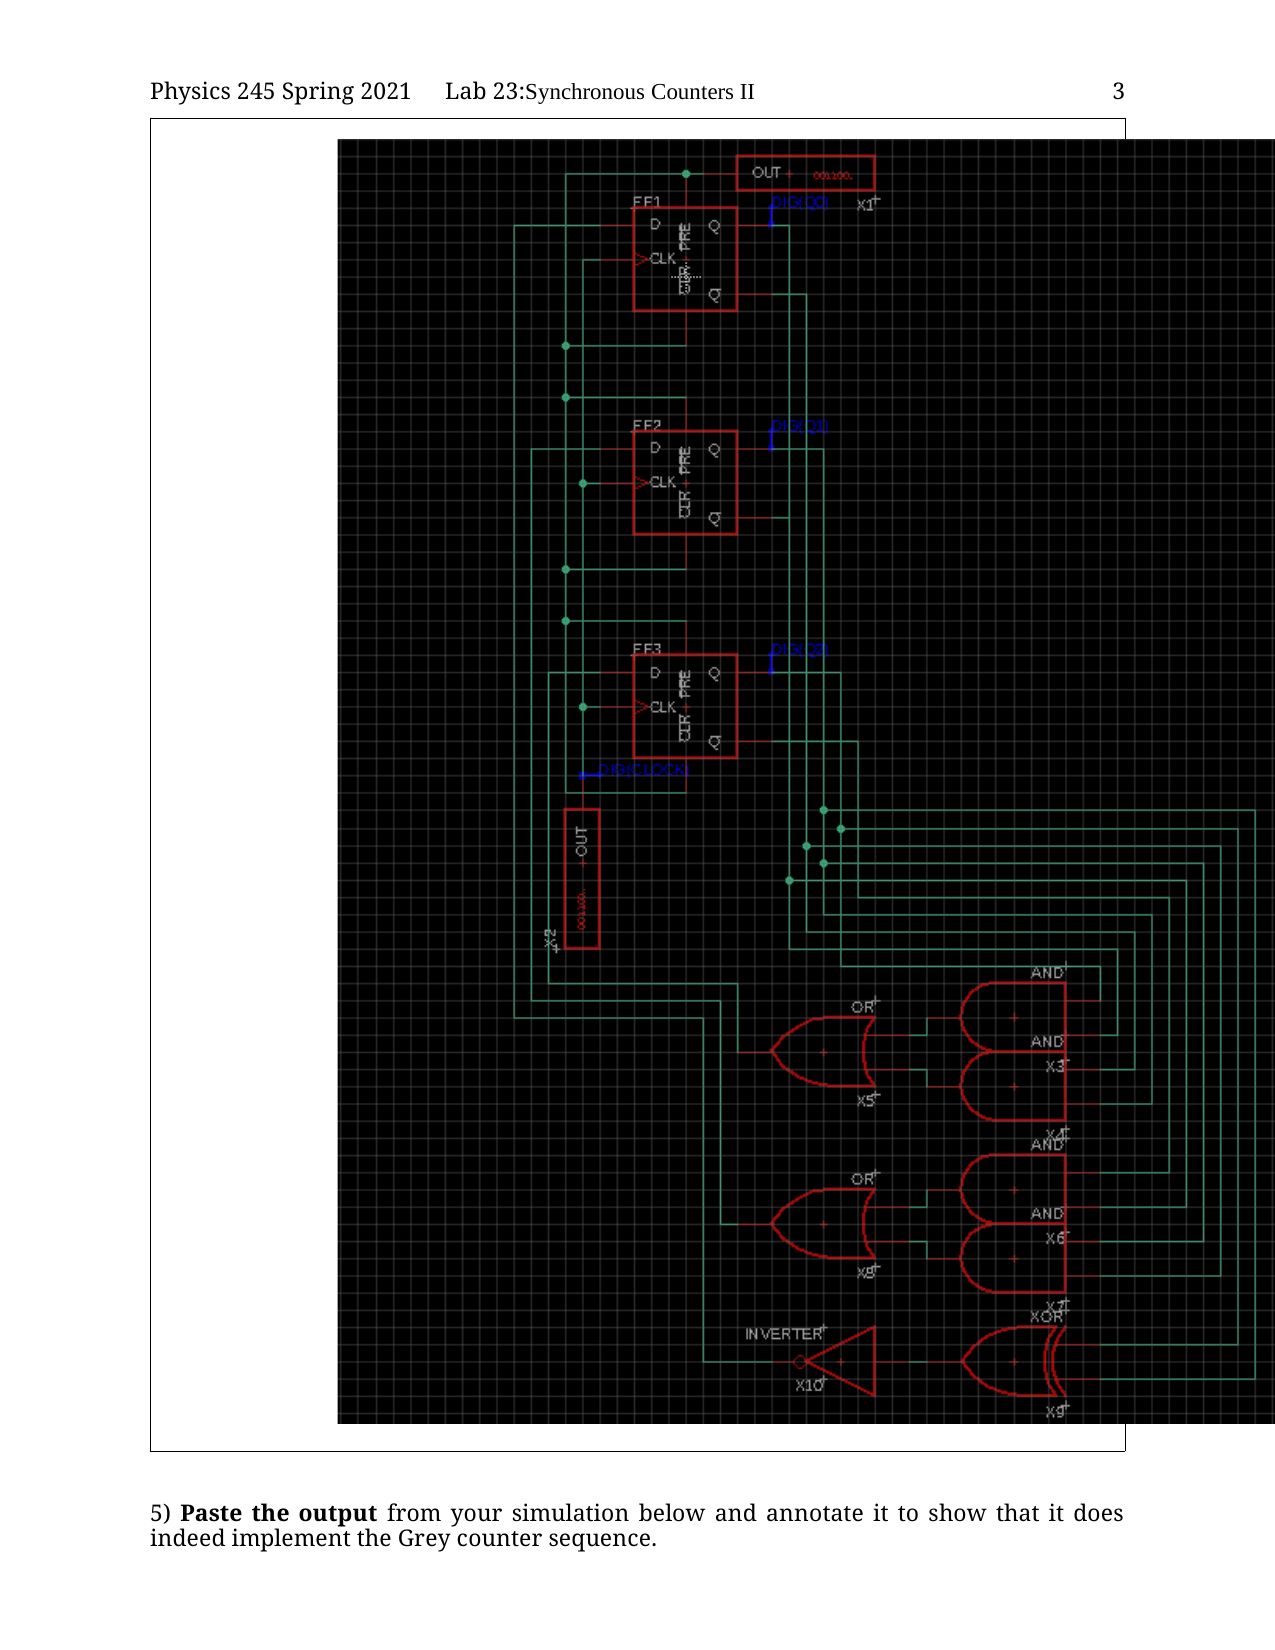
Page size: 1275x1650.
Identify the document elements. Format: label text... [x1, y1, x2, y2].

text 5) Paste the output from your simulation below and annotate it to show that it does indeed implement the Grey counter sequence. [150, 1501, 1125, 1551]
picture [337, 139, 1275, 1424]
